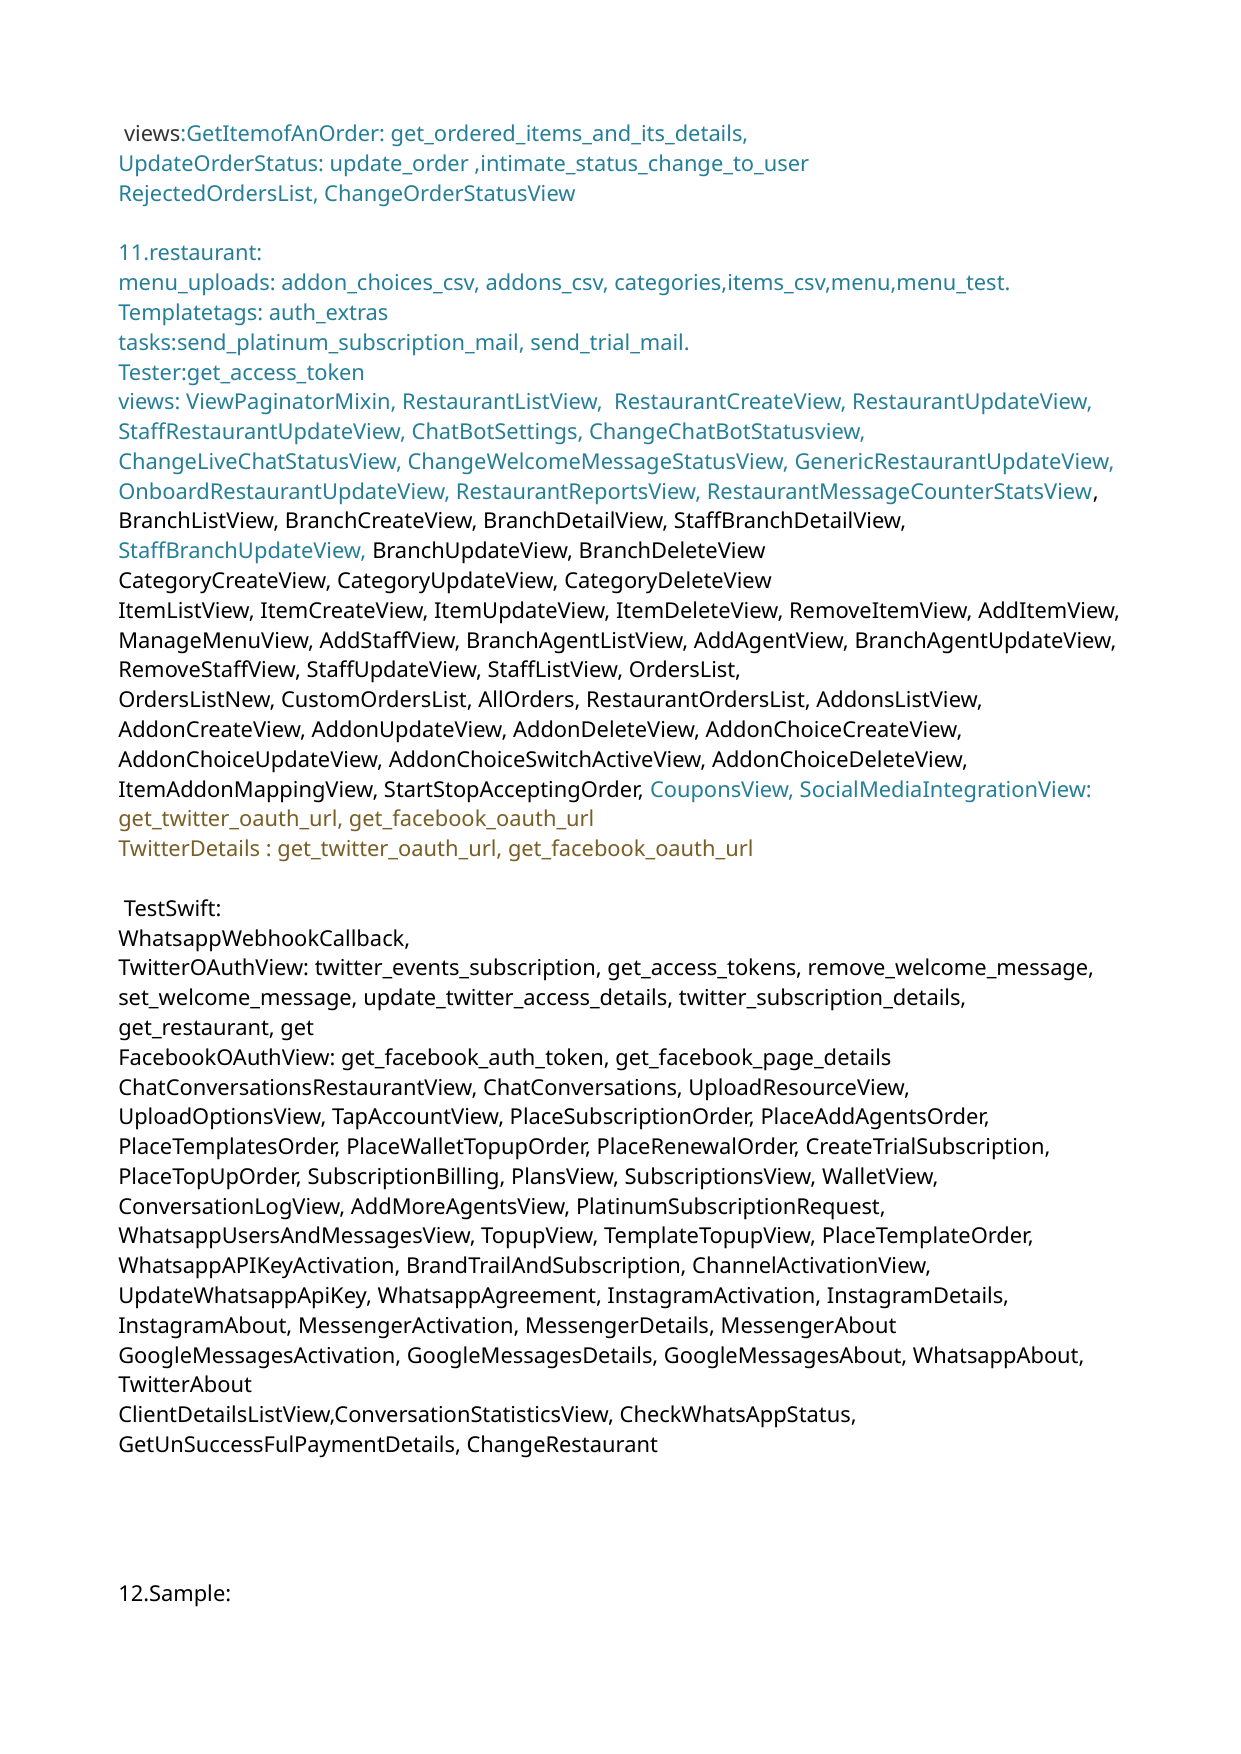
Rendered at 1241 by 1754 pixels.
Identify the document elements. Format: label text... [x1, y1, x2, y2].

text CategoryCreateView, CategoryUpdateView, CategoryDeleteView [118, 565, 1122, 595]
text PlaceTopUpOrder, SubscriptionBilling, PlansView, SubscriptionsView, WalletView, ConversationLogView, AddMoreAgentsView, PlatinumSubscriptionRequest, WhatsappUsersAndMessagesView, TopupView, TemplateTopupView, PlaceTemplateOrder, WhatsappAPIKeyActivation, BrandTrailAndSubscription, ChannelActivationView, UpdateWhatsappApiKey, WhatsappAgreement, InstagramActivation, InstagramDetails, InstagramAbout, MessengerActivation, MessengerDetails, MessengerAbout [118, 1161, 1122, 1339]
text 12.Sample: [118, 1578, 1122, 1608]
text 11.restaurant: [118, 237, 1122, 267]
text Tester:get_access_token [118, 356, 1122, 386]
text OrdersListNew, CustomOrdersList, AllOrders, RestaurantOrdersList, AddonsListView, AddonCreateView, AddonUpdateView, AddonDeleteView, AddonChoiceCreateView, AddonChoiceUpdateView, AddonChoiceSwitchActiveView, AddonChoiceDeleteView, ItemAddonMappingView, StartStopAcceptingOrder, CouponsView, SocialMediaIntegrationView: get_twitter_oauth_url, get_facebook_oauth_url [118, 684, 1122, 833]
text ItemListView, ItemCreateView, ItemUpdateView, ItemDeleteView, RemoveItemView, AddItemView, ManageMenuView, AddStaffView, BranchAgentListView, AddAgentView, BranchAgentUpdateView, RemoveStaffView, StaffUpdateView, StaffListView, OrdersList, [118, 595, 1122, 684]
text ChatConversationsRestaurantView, ChatConversations, UploadResourceView, UploadOptionsView, TapAccountView, PlaceSubscriptionOrder, PlaceAddAgentsOrder, PlaceTemplatesOrder, PlaceWalletTopupOrder, PlaceRenewalOrder, CreateTrialSubscription, [118, 1071, 1122, 1161]
text Templatetags: auth_extras [118, 297, 1122, 327]
text ClientDetailsListView,ConversationStatisticsView, CheckWhatsAppStatus, GetUnSuccessFulPaymentDetails, ChangeRestaurant [118, 1399, 1122, 1459]
text views: ViewPaginatorMixin, RestaurantListView, RestaurantCreateView, RestaurantUpdateView, StaffRestaurantUpdateView, ChatBotSettings, ChangeChatBotStatusview, ChangeLiveChatStatusView, ChangeWelcomeMessageStatusView, GenericRestaurantUpdateView, OnboardRestaurantUpdateView, RestaurantReportsView, RestaurantMessageCounterStatsView, BranchListView, BranchCreateView, BranchDetailView, StaffBranchDetailView, StaffBranchUpdateView, BranchUpdateView, BranchDeleteView [118, 386, 1122, 565]
text GoogleMessagesActivation, GoogleMessagesDetails, GoogleMessagesAbout, WhatsappAbout, TwitterAbout [118, 1339, 1122, 1399]
text WhatsappWebhookCallback, [118, 922, 1122, 952]
text TwitterDetails : get_twitter_oauth_url, get_facebook_oauth_url [118, 833, 1122, 863]
text RejectedOrdersList, ChangeOrderStatusView [118, 178, 1122, 207]
text FacebookOAuthView: get_facebook_auth_token, get_facebook_page_details [118, 1042, 1122, 1071]
text views:GetItemofAnOrder: get_ordered_items_and_its_details, [118, 118, 1122, 148]
text menu_uploads: addon_choices_csv, addons_csv, categories,items_csv,menu,menu_test. [118, 267, 1122, 297]
text TestSwift: [118, 893, 1122, 922]
text UpdateOrderStatus: update_order ,intimate_status_change_to_user [118, 148, 1122, 178]
text tasks:send_platinum_subscription_mail, send_trial_mail. [118, 327, 1122, 356]
text TwitterOAuthView: twitter_events_subscription, get_access_tokens, remove_welcome_message, set_welcome_message, update_twitter_access_details, twitter_subscription_details, get_restaurant, get [118, 952, 1122, 1042]
